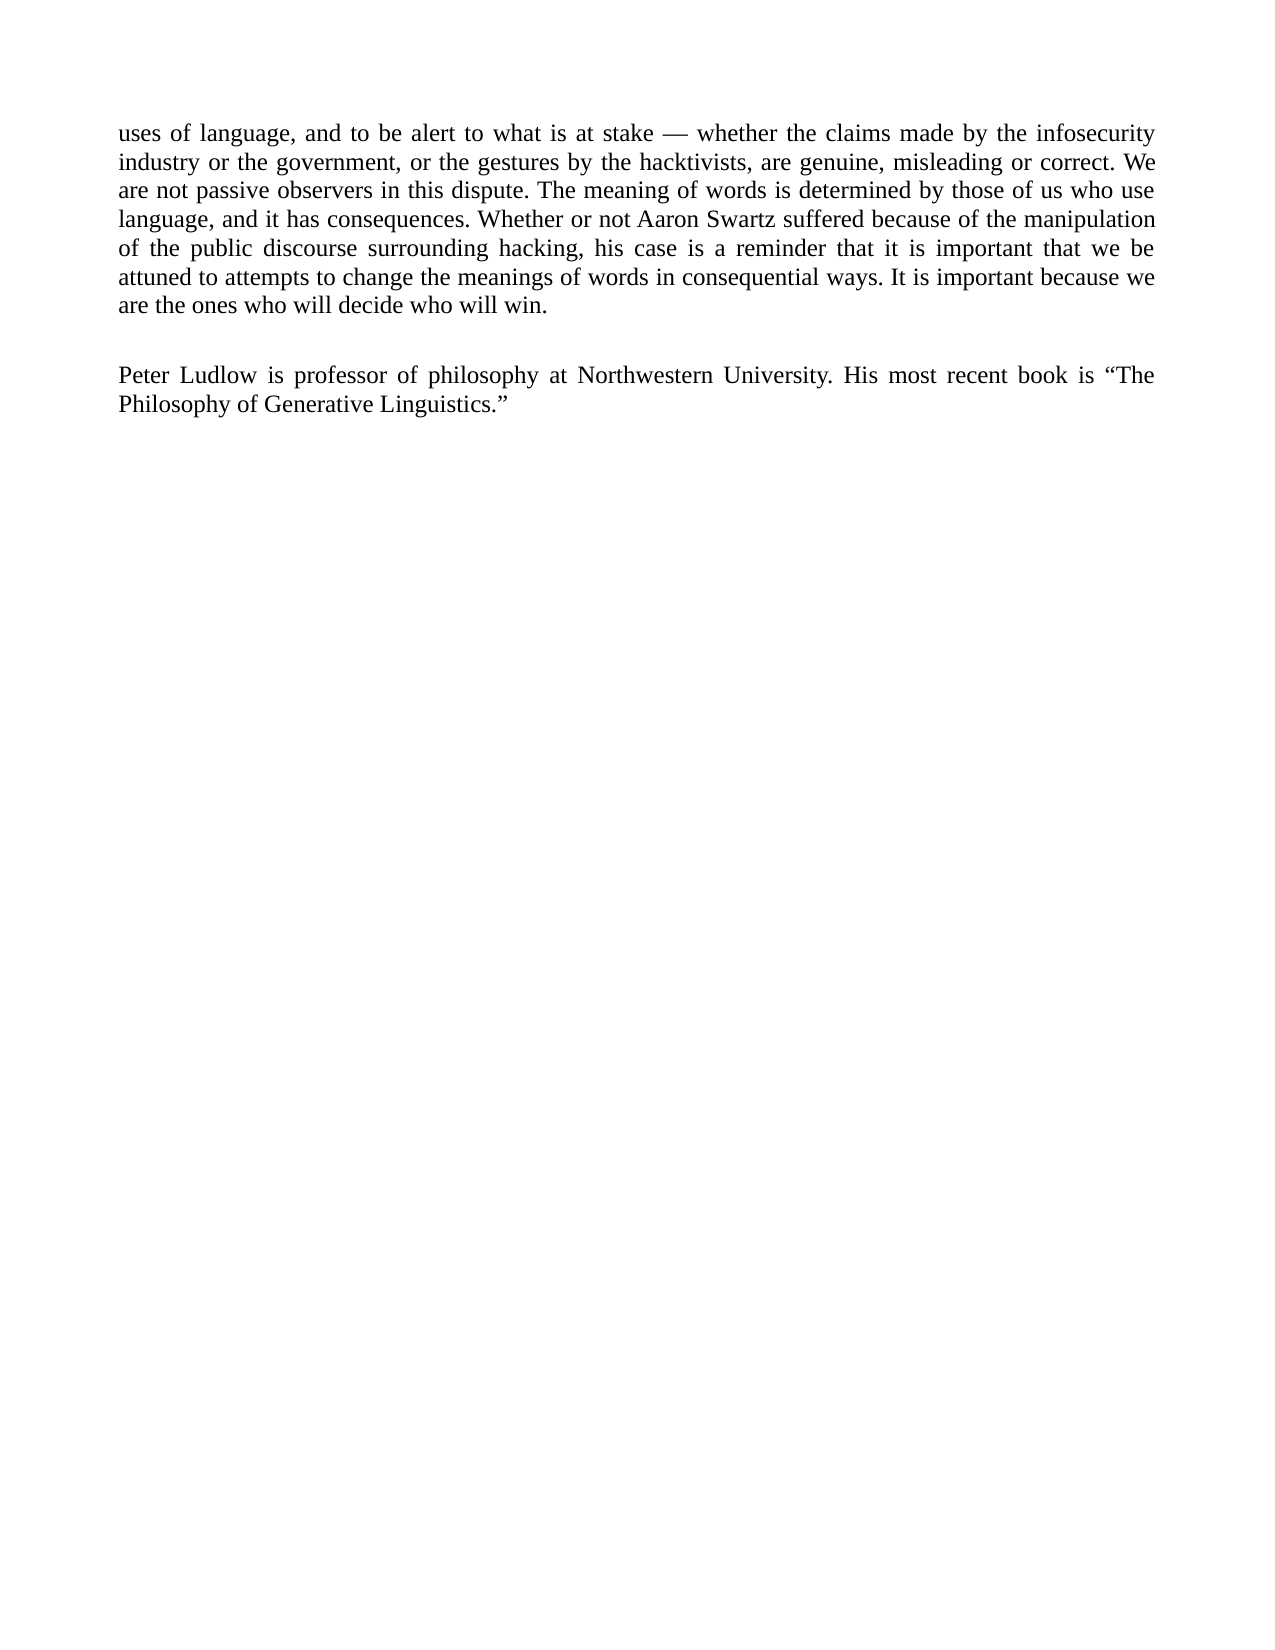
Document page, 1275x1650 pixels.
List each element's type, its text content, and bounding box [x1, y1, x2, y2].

text Peter Ludlow is professor of philosophy at Northwestern University. His most recent book is “The Philosophy of Generative Linguistics.” [118, 361, 1157, 418]
text uses of language, and to be alert to what is at stake — whether the claims made by the infosecurity industry or the government, or the gestures by the hacktivists, are genuine, misleading or correct. We are not passive observers in this dispute. The meaning of words is determined by those of us who use language, and it has consequences. Whether or not Aaron Swartz suffered because of the manipulation of the public discourse surrounding hacking, his case is a reminder that it is important that we be attuned to attempts to change the meanings of words in consequential ways. It is important because we are the ones who will decide who will win. [118, 118, 1157, 319]
